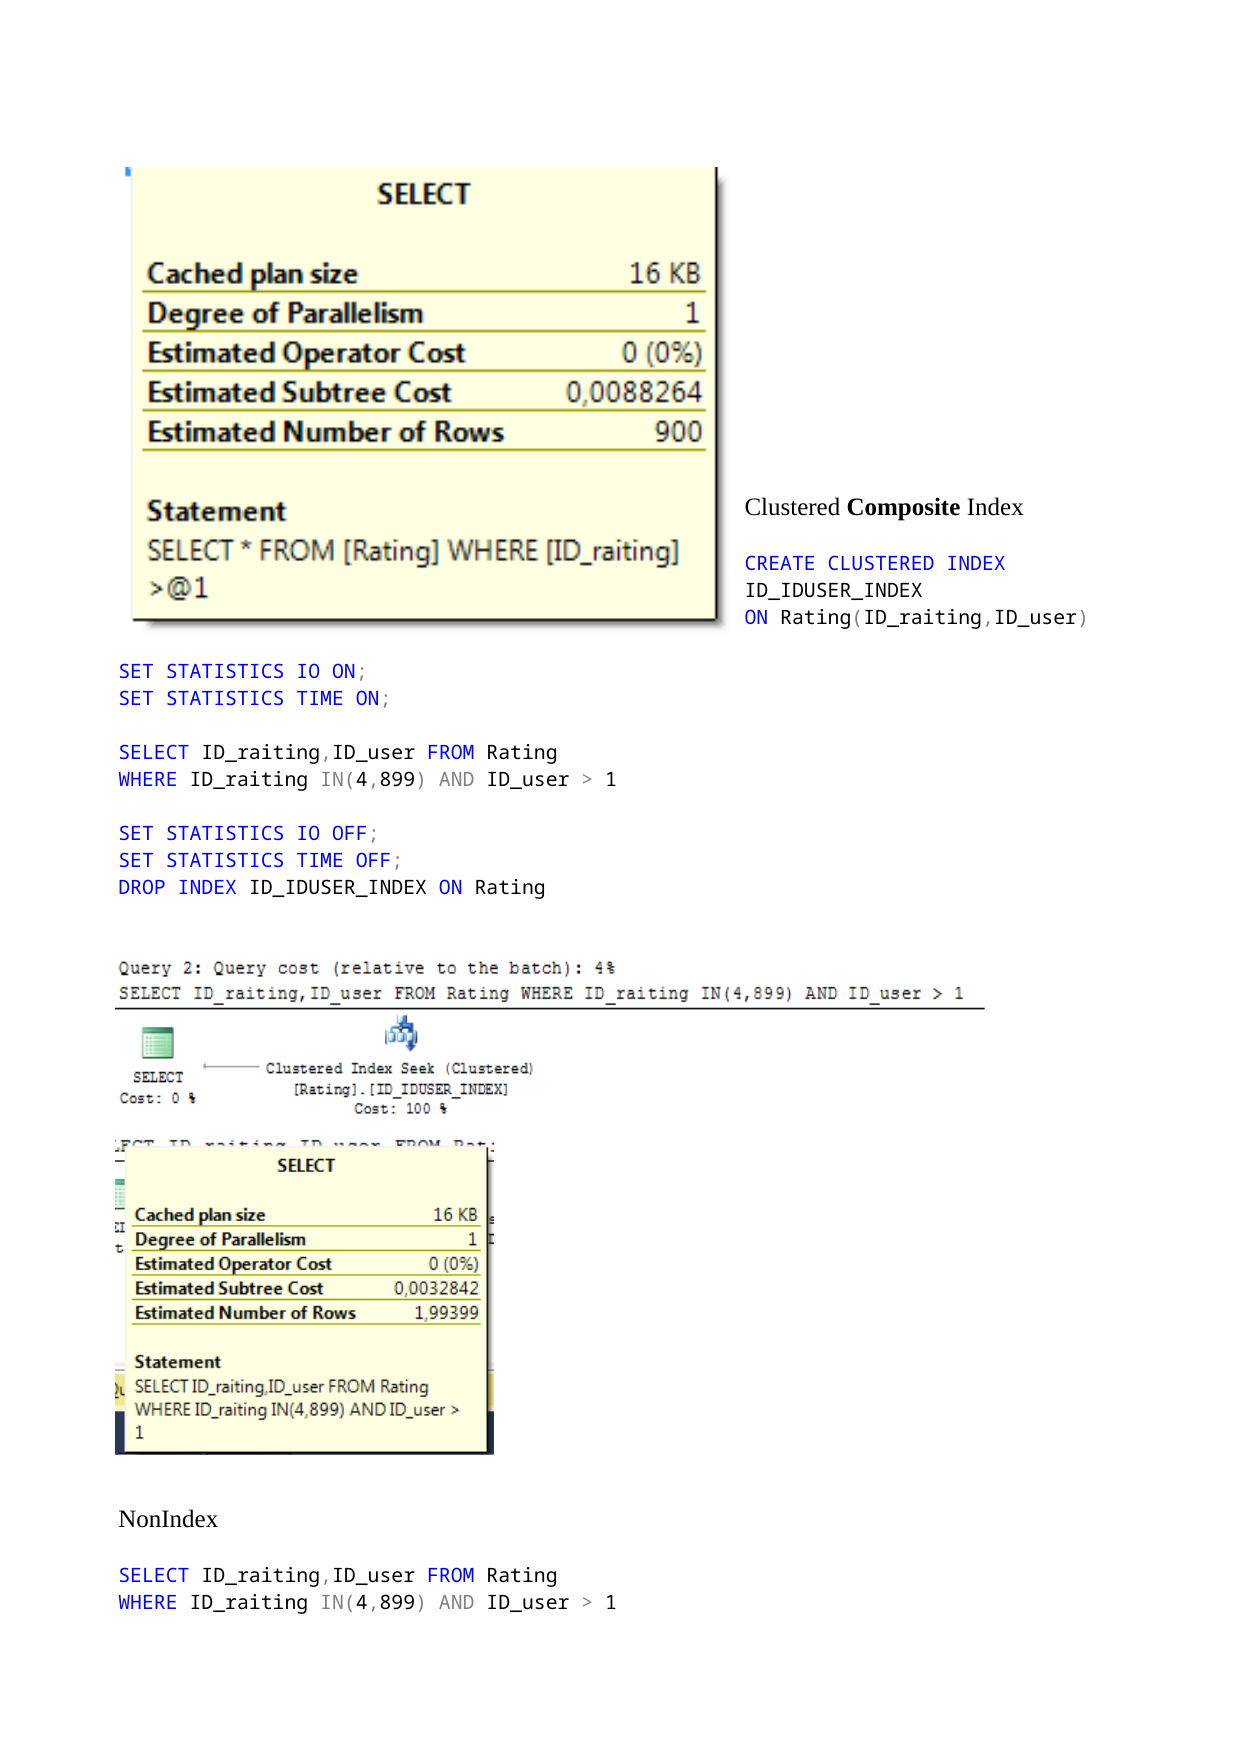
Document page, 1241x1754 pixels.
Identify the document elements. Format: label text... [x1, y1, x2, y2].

text SET STATISTICS IO OFF; [118, 819, 1122, 846]
text NonIndex [118, 1504, 1122, 1533]
picture [115, 1411, 392, 1455]
text Clustered Composite Index [742, 492, 1122, 521]
text CREATE CLUSTERED INDEX ID_IDUSER_INDEX [742, 549, 1122, 603]
text ON Rating(ID_raiting,ID_user) [742, 603, 1122, 630]
text SELECT ID_raiting,ID_user FROM Rating [118, 738, 1122, 765]
text WHERE ID_raiting IN(4,899) AND ID_user > 1 [118, 765, 1122, 792]
picture [125, 408, 588, 651]
text SET STATISTICS IO ON; [118, 657, 1122, 684]
text SELECT ID_raiting,ID_user FROM Rating [118, 1561, 1122, 1588]
text WHERE ID_raiting IN(4,899) AND ID_user > 1 [118, 1588, 1122, 1615]
text DROP INDEX ID_IDUSER_INDEX ON Rating [118, 873, 1122, 900]
text SET STATISTICS TIME OFF; [118, 846, 1122, 873]
text SET STATISTICS TIME ON; [118, 684, 1122, 711]
picture [115, 956, 985, 1148]
